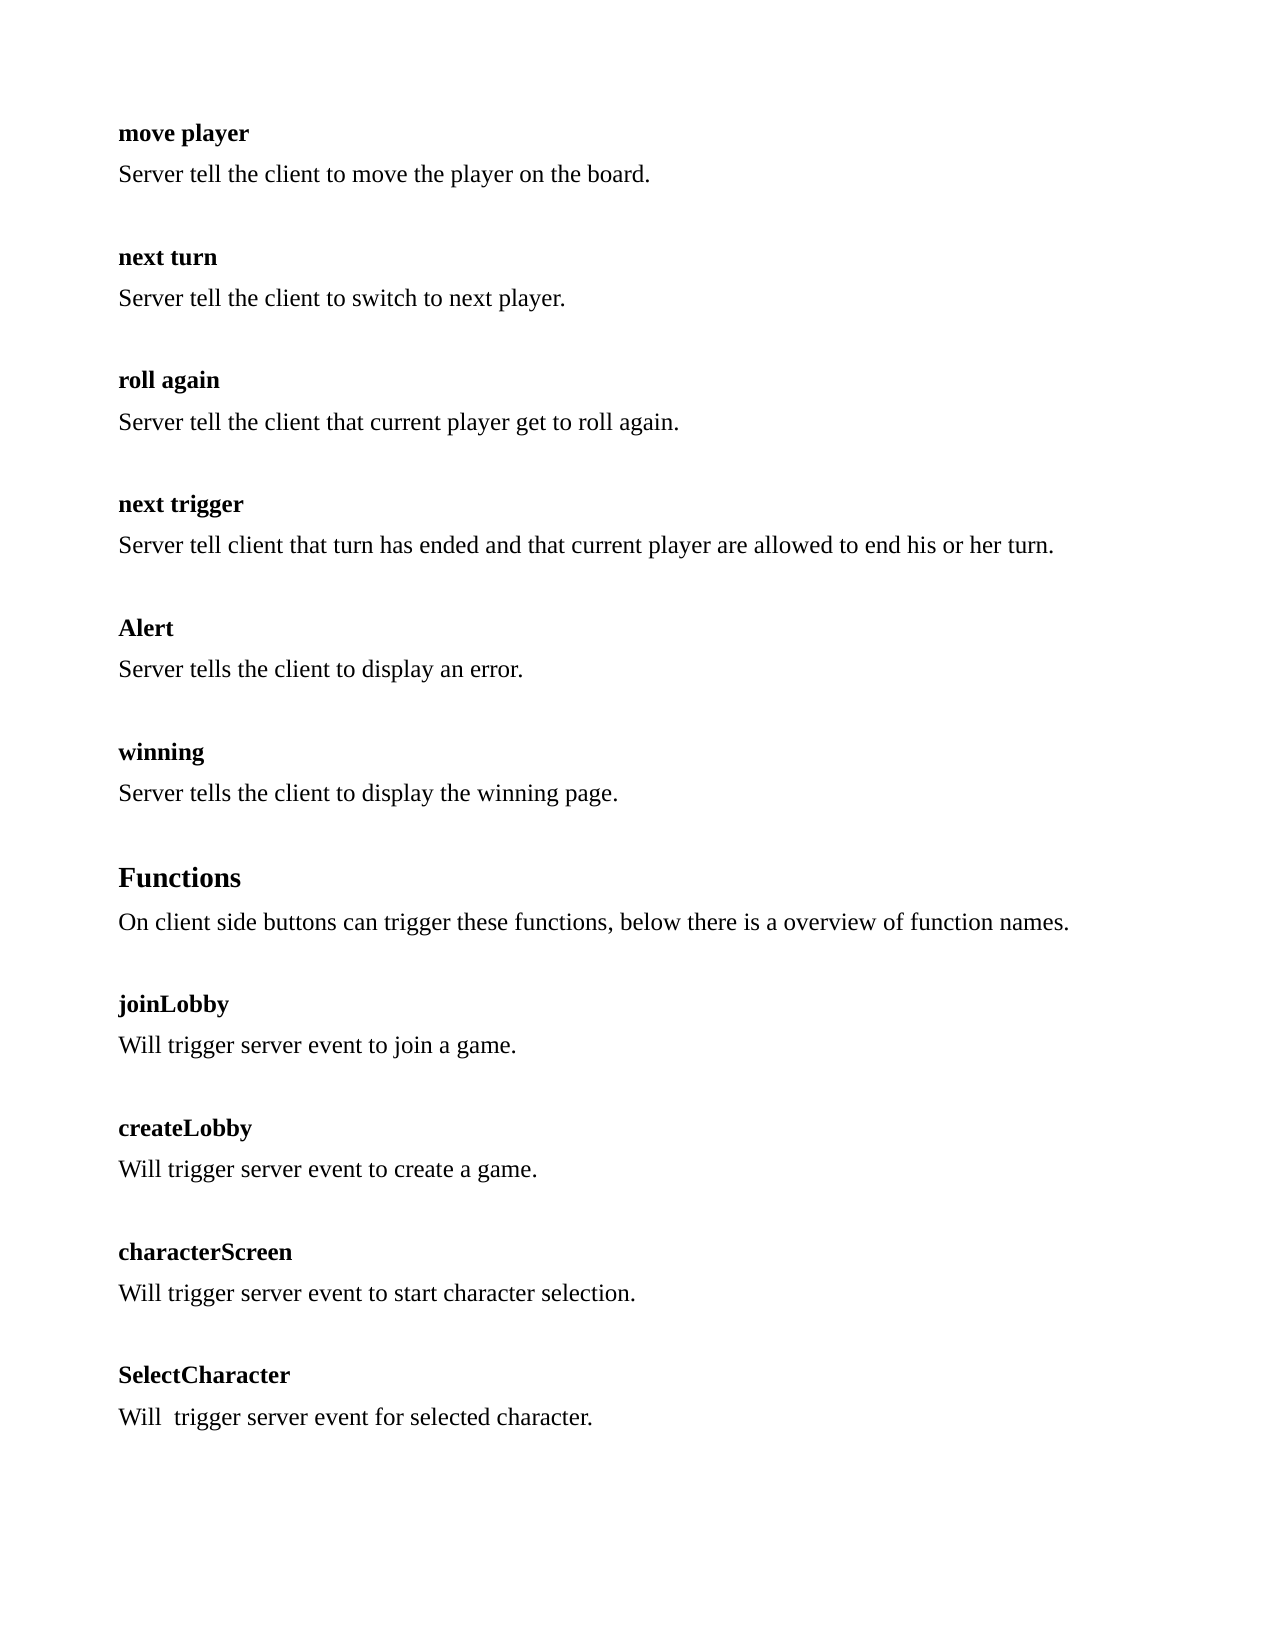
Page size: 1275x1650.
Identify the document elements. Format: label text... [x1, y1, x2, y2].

text Will trigger server event for selected character. [118, 1402, 1157, 1430]
text Server tells the client to display an error. [118, 654, 1157, 683]
text createLobby [118, 1113, 1157, 1142]
text Server tell the client that current player get to roll again. [118, 407, 1157, 436]
text Server tell the client to switch to next player. [118, 283, 1157, 312]
text Server tell the client to move the player on the board. [118, 159, 1157, 188]
text Functions [118, 861, 1157, 894]
text move player [118, 118, 1157, 147]
text characterScreen [118, 1237, 1157, 1265]
text next trigger [118, 489, 1157, 518]
text SelectCharacter [118, 1360, 1157, 1389]
text Will trigger server event to start character selection. [118, 1278, 1157, 1307]
text Alert [118, 613, 1157, 642]
text On client side buttons can trigger these functions, below there is a overview of function names. [118, 907, 1157, 935]
text Will trigger server event to create a game. [118, 1154, 1157, 1183]
text Will trigger server event to join a game. [118, 1030, 1157, 1059]
text roll again [118, 366, 1157, 394]
text winning [118, 737, 1157, 766]
text Server tells the client to display the winning page. [118, 778, 1157, 807]
text Server tell client that turn has ended and that current player are allowed to end his or her turn. [118, 531, 1157, 559]
text next turn [118, 242, 1157, 271]
text joinLobby [118, 989, 1157, 1018]
